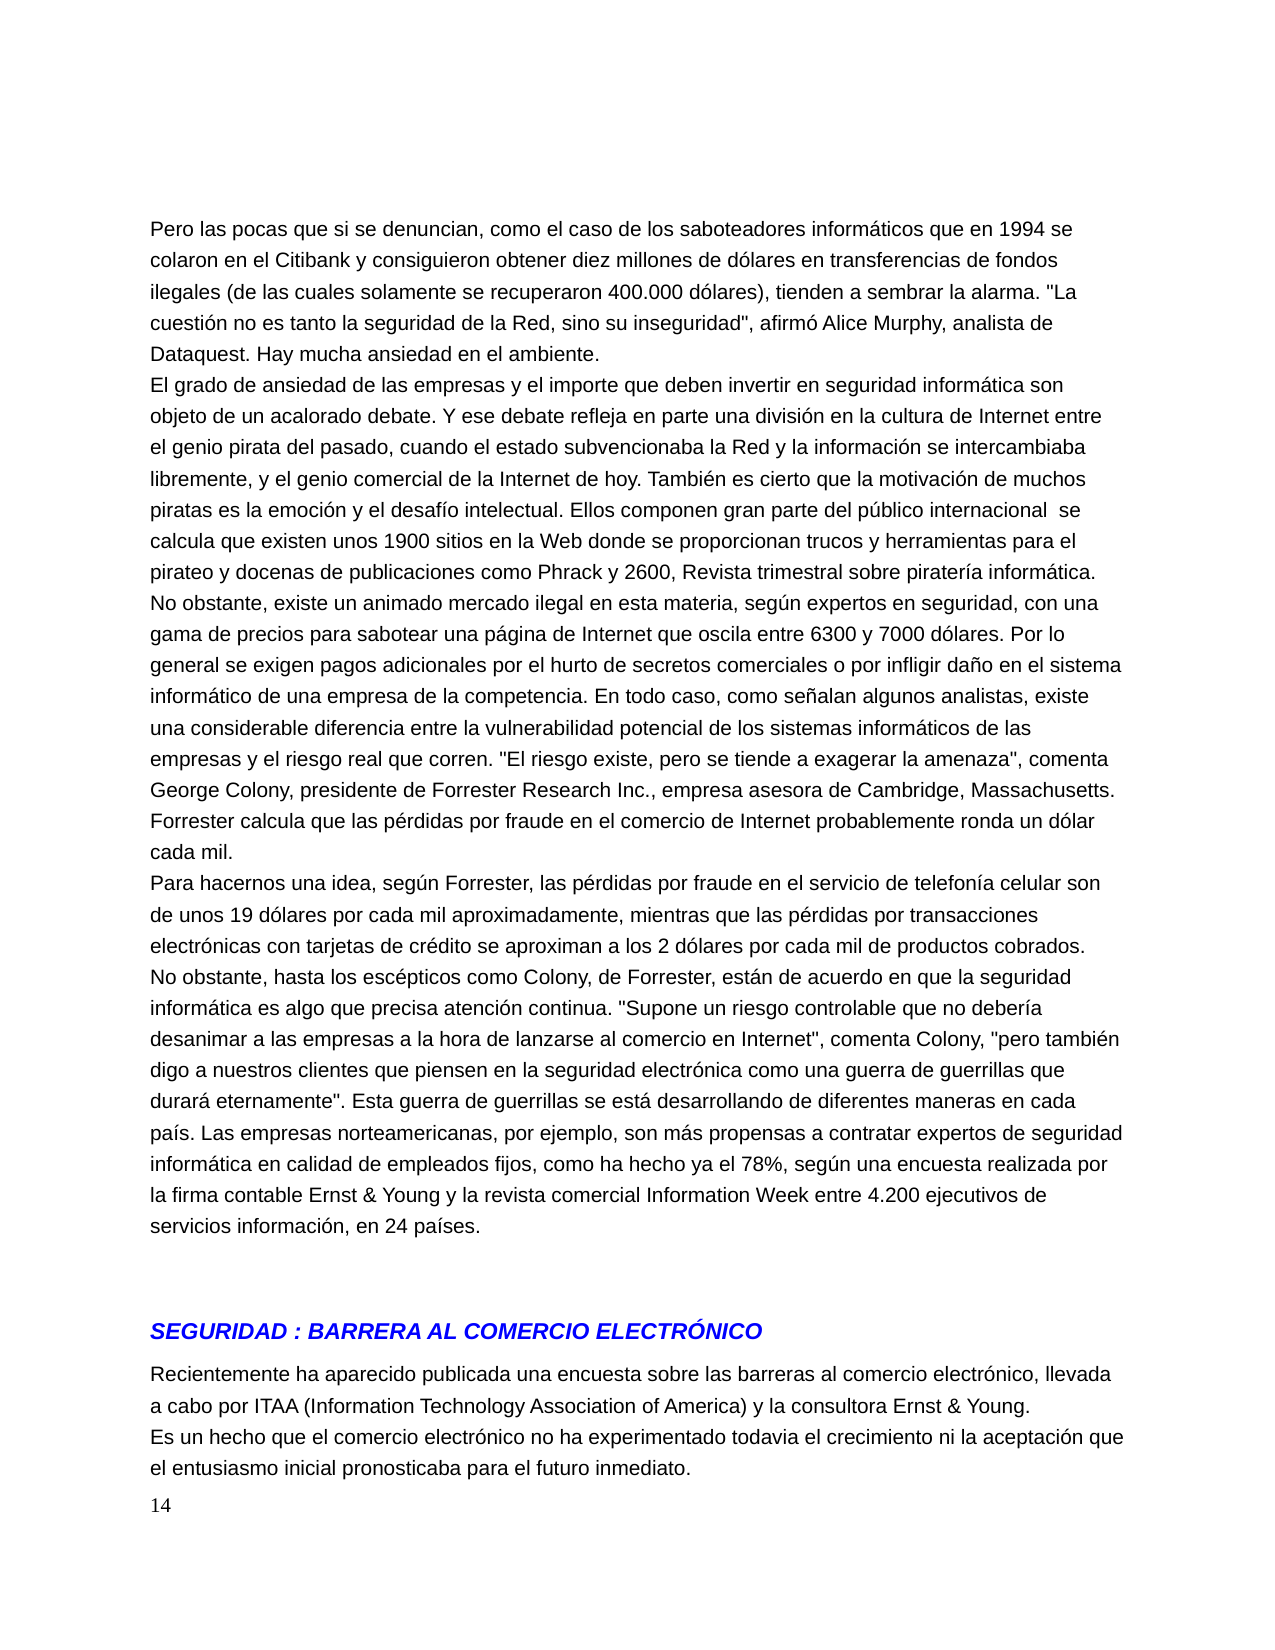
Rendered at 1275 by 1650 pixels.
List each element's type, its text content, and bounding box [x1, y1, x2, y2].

text Forrester calcula que las pérdidas por fraude en el comercio de Internet probablemente ronda un dólar cada mil. [150, 809, 1125, 864]
text Recientemente ha aparecido publicada una encuesta sobre las barreras al comercio electrónico, llevada a cabo por ITAA (Information Technology Association of America) y la consultora Ernst & Young. [150, 1362, 1125, 1417]
text SEGURIDAD : BARRERA AL COMERCIO ELECTRÓNICO [150, 1318, 1125, 1344]
text Pero las pocas que si se denuncian, como el caso de los saboteadores informáticos que en 1994 se colaron en el Citibank y consiguieron obtener diez millones de dólares en transferencias de fondos ilegales (de las cuales solamente se recuperaron 400.000 dólares), tienden a sembrar la alarma. "La cuestión no es tanto la seguridad de la Red, sino su inseguridad", afirmó Alice Murphy, analista de Dataquest. Hay mucha ansiedad en el ambiente. [150, 217, 1125, 366]
text Para hacernos una idea, según Forrester, las pérdidas por fraude en el servicio de telefonía celular son de unos 19 dólares por cada mil aproximadamente, mientras que las pérdidas por transacciones electrónicas con tarjetas de crédito se aproximan a los 2 dólares por cada mil de productos cobrados. No obstante, hasta los escépticos como Colony, de Forrester, están de acuerdo en que la seguridad informática es algo que precisa atención continua. "Supone un riesgo controlable que no debería desanimar a las empresas a la hora de lanzarse al comercio en Internet", comenta Colony, "pero también digo a nuestros clientes que piensen en la seguridad electrónica como una guerra de guerrillas que durará eternamente". Esta guerra de guerrillas se está desarrollando de diferentes maneras en cada país. Las empresas norteamericanas, por ejemplo, son más propensas a contratar expertos de seguridad informática en calidad de empleados fijos, como ha hecho ya el 78%, según una encuesta realizada por la firma contable Ernst & Young y la revista comercial Information Week entre 4.200 ejecutivos de servicios información, en 24 países. [150, 871, 1125, 1238]
text Es un hecho que el comercio electrónico no ha experimentado todavia el crecimiento ni la aceptación que el entusiasmo inicial pronosticaba para el futuro inmediato. [150, 1424, 1125, 1480]
text El grado de ansiedad de las empresas y el importe que deben invertir en seguridad informática son objeto de un acalorado debate. Y ese debate refleja en parte una división en la cultura de Internet entre el genio pirata del pasado, cuando el estado subvencionaba la Red y la información se intercambiaba libremente, y el genio comercial de la Internet de hoy. También es cierto que la motivación de muchos piratas es la emoción y el desafío intelectual. Ellos componen gran parte del público internacional se calcula que existen unos 1900 sitios en la Web donde se proporcionan trucos y herramientas para el pirateo y docenas de publicaciones como Phrack y 2600, Revista trimestral sobre piratería informática. No obstante, existe un animado mercado ilegal en esta materia, según expertos en seguridad, con una gama de precios para sabotear una página de Internet que oscila entre 6300 y 7000 dólares. Por lo general se exigen pagos adicionales por el hurto de secretos comerciales o por infligir daño en el sistema informático de una empresa de la competencia. En todo caso, como señalan algunos analistas, existe una considerable diferencia entre la vulnerabilidad potencial de los sistemas informáticos de las empresas y el riesgo real que corren. "El riesgo existe, pero se tiende a exagerar la amenaza", comenta George Colony, presidente de Forrester Research Inc., empresa asesora de Cambridge, Massachusetts. [150, 373, 1125, 802]
